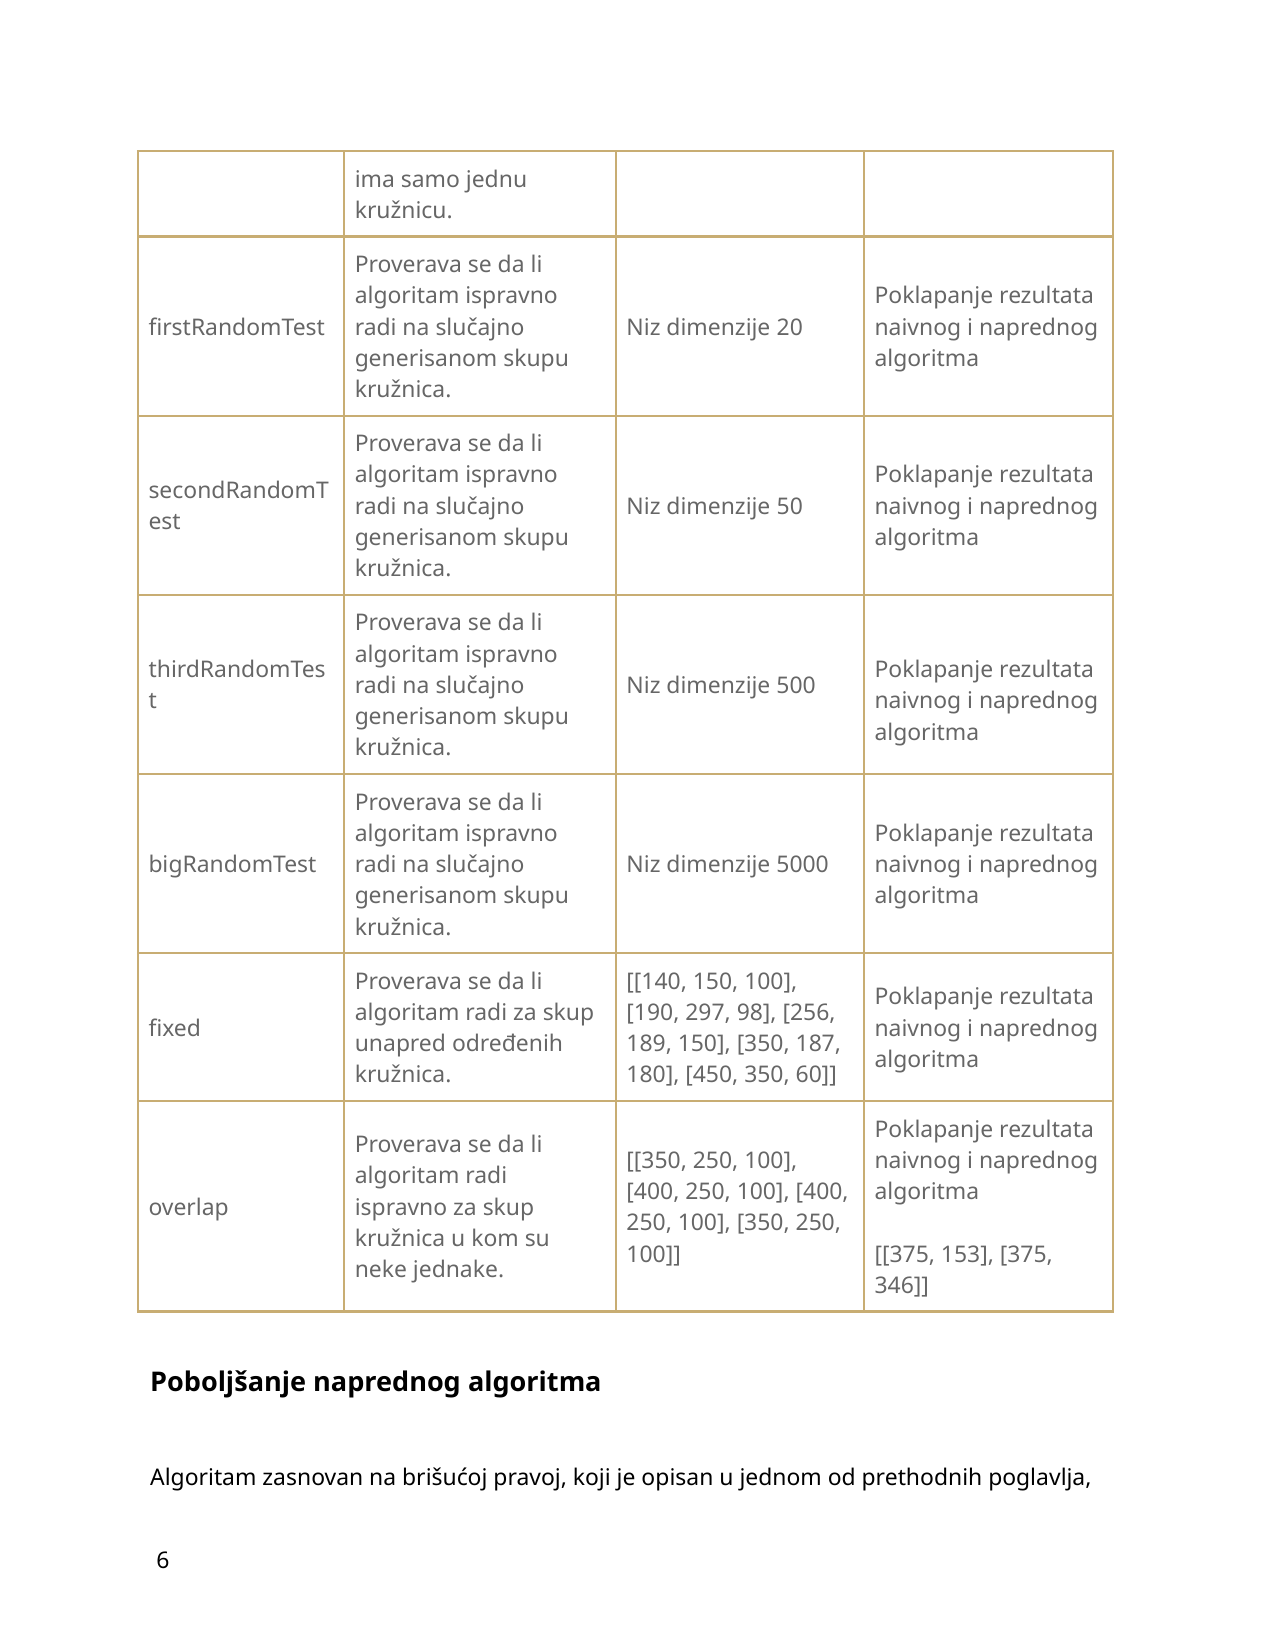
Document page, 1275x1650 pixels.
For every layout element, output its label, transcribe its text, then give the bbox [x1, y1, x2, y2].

table_cell Proverava se da li algoritam ispravno radi na slučajno generisanom skupu kružnica. [345, 596, 615, 773]
table_cell bigRandomTest [139, 775, 343, 952]
table_cell [[350, 250, 100], [400, 250, 100], [400, 250, 100], [350, 250, 100]] [617, 1102, 863, 1310]
table_cell Poklapanje rezultata naivnog i naprednog algoritma [865, 417, 1112, 594]
table_cell fixed [139, 954, 343, 1100]
table_cell ima samo jednu kružnicu. [345, 152, 615, 235]
table_cell Proverava se da li algoritam ispravno radi na slučajno generisanom skupu kružnica. [345, 775, 615, 952]
table_cell Niz dimenzije 20 [617, 238, 863, 414]
subtitle Poboljšanje naprednog algoritma [150, 1362, 1125, 1399]
table_cell thirdRandomTest [139, 596, 343, 773]
table_cell Proverava se da li algoritam ispravno radi na slučajno generisanom skupu kružnica. [345, 238, 615, 414]
table_cell Proverava se da li algoritam radi ispravno za skup kružnica u kom su neke jednake. [345, 1102, 615, 1310]
table_cell Proverava se da li algoritam radi za skup unapred određenih kružnica. [345, 954, 615, 1100]
table_cell [617, 152, 863, 235]
table_cell Poklapanje rezultata naivnog i naprednog algoritma [865, 954, 1112, 1100]
table_cell [[140, 150, 100], [190, 297, 98], [256, 189, 150], [350, 187, 180], [450, 350, 60]] [617, 954, 863, 1100]
table_cell Poklapanje rezultata naivnog i naprednog algoritma [865, 238, 1112, 414]
table_cell Poklapanje rezultata naivnog i naprednog algoritma [865, 775, 1112, 952]
table_cell [139, 152, 343, 235]
table_cell Niz dimenzije 5000 [617, 775, 863, 952]
table_cell firstRandomTest [139, 238, 343, 414]
table_cell Niz dimenzije 50 [617, 417, 863, 594]
table_cell Niz dimenzije 500 [617, 596, 863, 773]
text Algoritam zasnovan na brišućoj pravoj, koji je opisan u jednom od prethodnih poglavlja, [150, 1460, 1125, 1492]
table_cell [865, 152, 1112, 235]
table_cell Poklapanje rezultata naivnog i naprednog algoritma [865, 596, 1112, 773]
table_cell overlap [139, 1102, 343, 1310]
table_cell Poklapanje rezultata naivnog i naprednog algoritma [[375, 153], [375, 346]] [865, 1102, 1112, 1310]
table_cell Proverava se da li algoritam ispravno radi na slučajno generisanom skupu kružnica. [345, 417, 615, 594]
table_cell secondRandomTest [139, 417, 343, 594]
